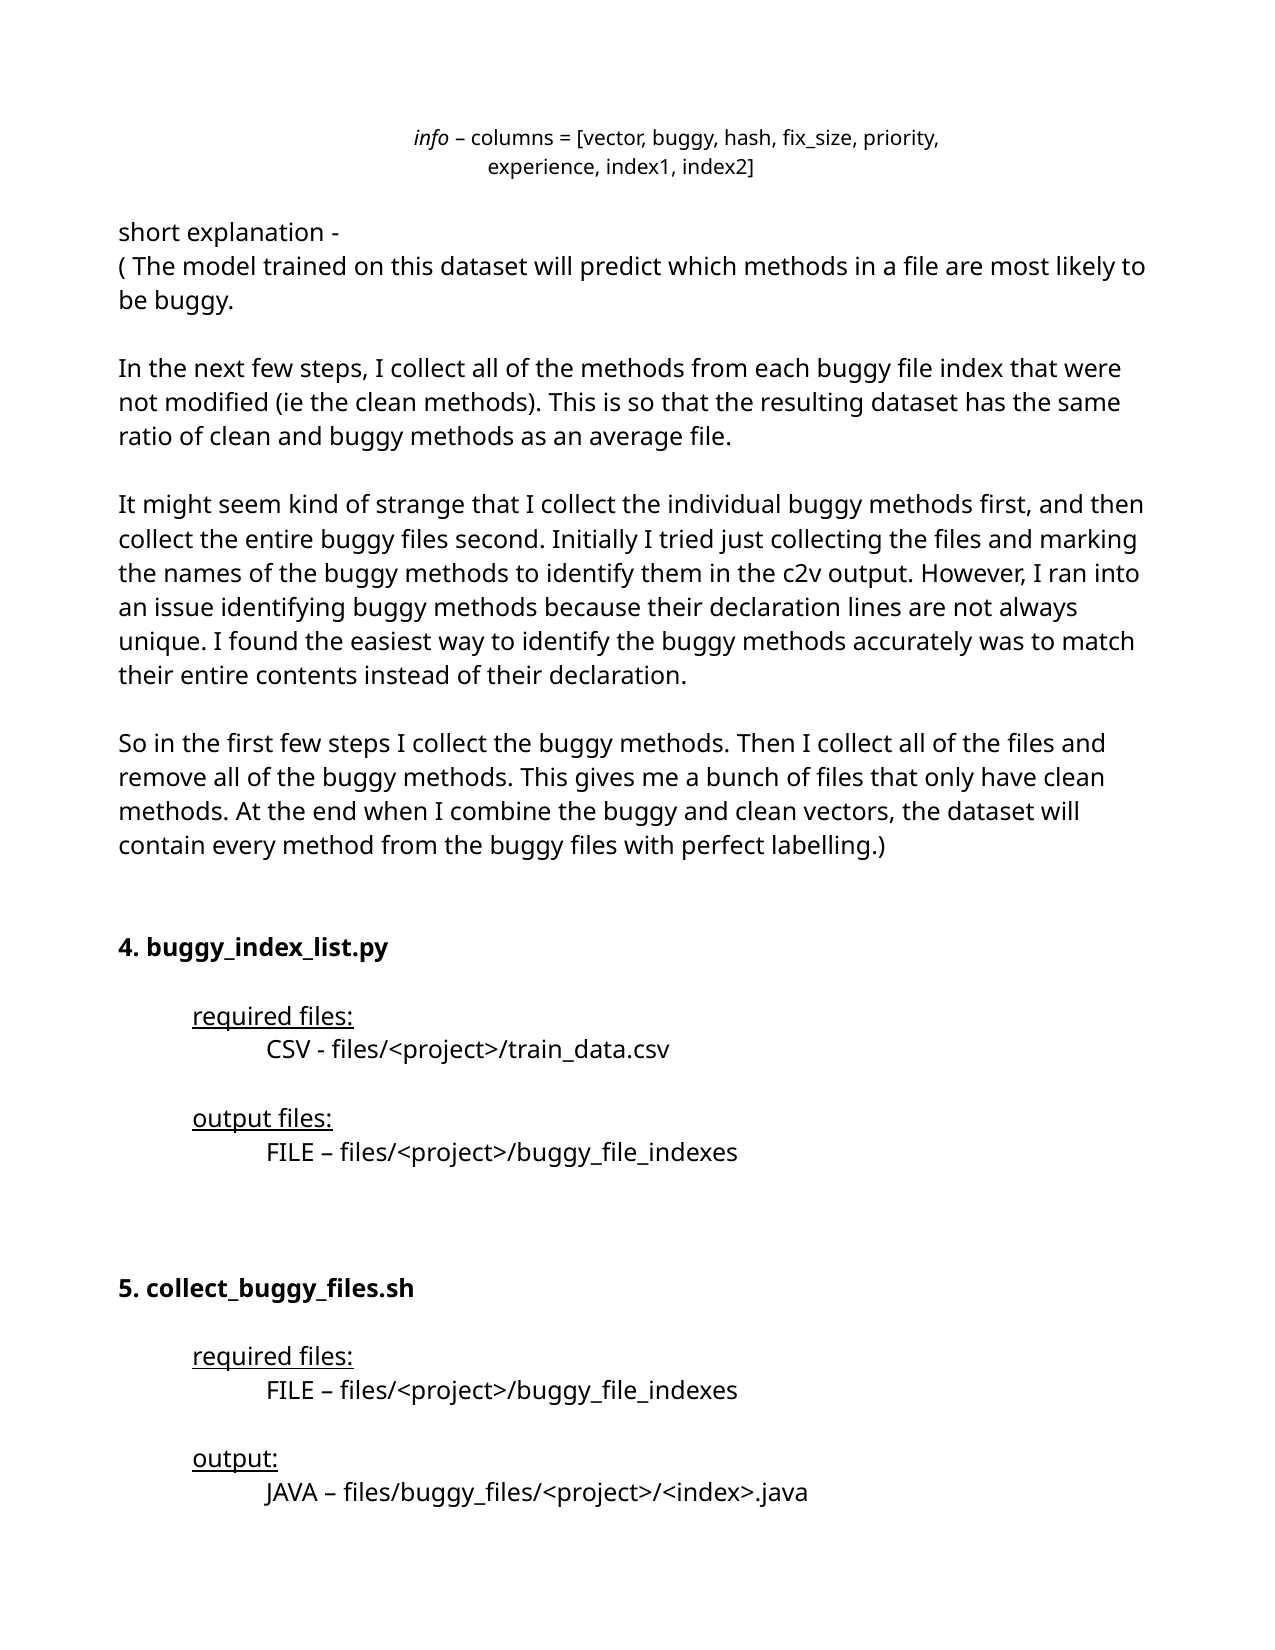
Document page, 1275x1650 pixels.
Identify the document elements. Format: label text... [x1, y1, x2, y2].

text It might seem kind of strange that I collect the individual buggy methods first, and then collect the entire buggy files second. Initially I tried just collecting the files and marking the names of the buggy methods to identify them in the c2v output. However, I ran into an issue identifying buggy methods because their declaration lines are not always unique. I found the easiest way to identify the buggy methods accurately was to match their entire contents instead of their declaration. [118, 487, 1157, 692]
text output: [118, 1441, 1157, 1475]
text info – columns = [vector, buggy, hash, fix_size, priority, experience, index1, index2] [118, 118, 1157, 181]
text In the next few steps, I collect all of the methods from each buggy file index that were not modified (ie the clean methods). This is so that the resulting dataset has the same ratio of clean and buggy methods as an average file. [118, 351, 1157, 453]
text CSV - files/<project>/train_data.csv [118, 1032, 1157, 1066]
text output files: [118, 1100, 1157, 1134]
text FILE – files/<project>/buggy_file_indexes [118, 1373, 1157, 1407]
text required files: [118, 1339, 1157, 1373]
text 5. collect_buggy_files.sh [118, 1271, 1157, 1305]
text 4. buggy_index_list.py [118, 930, 1157, 964]
text required files: [118, 998, 1157, 1032]
text FILE – files/<project>/buggy_file_indexes [118, 1134, 1157, 1168]
text ( The model trained on this dataset will predict which methods in a file are most likely to be buggy. [118, 249, 1157, 317]
text short explanation - [118, 215, 1157, 249]
text JAVA – files/buggy_files/<project>/<index>.java [118, 1475, 1157, 1509]
text So in the first few steps I collect the buggy methods. Then I collect all of the files and remove all of the buggy methods. This gives me a bunch of files that only have clean methods. At the end when I combine the buggy and clean vectors, the dataset will contain every method from the buggy files with perfect labelling.) [118, 726, 1157, 862]
